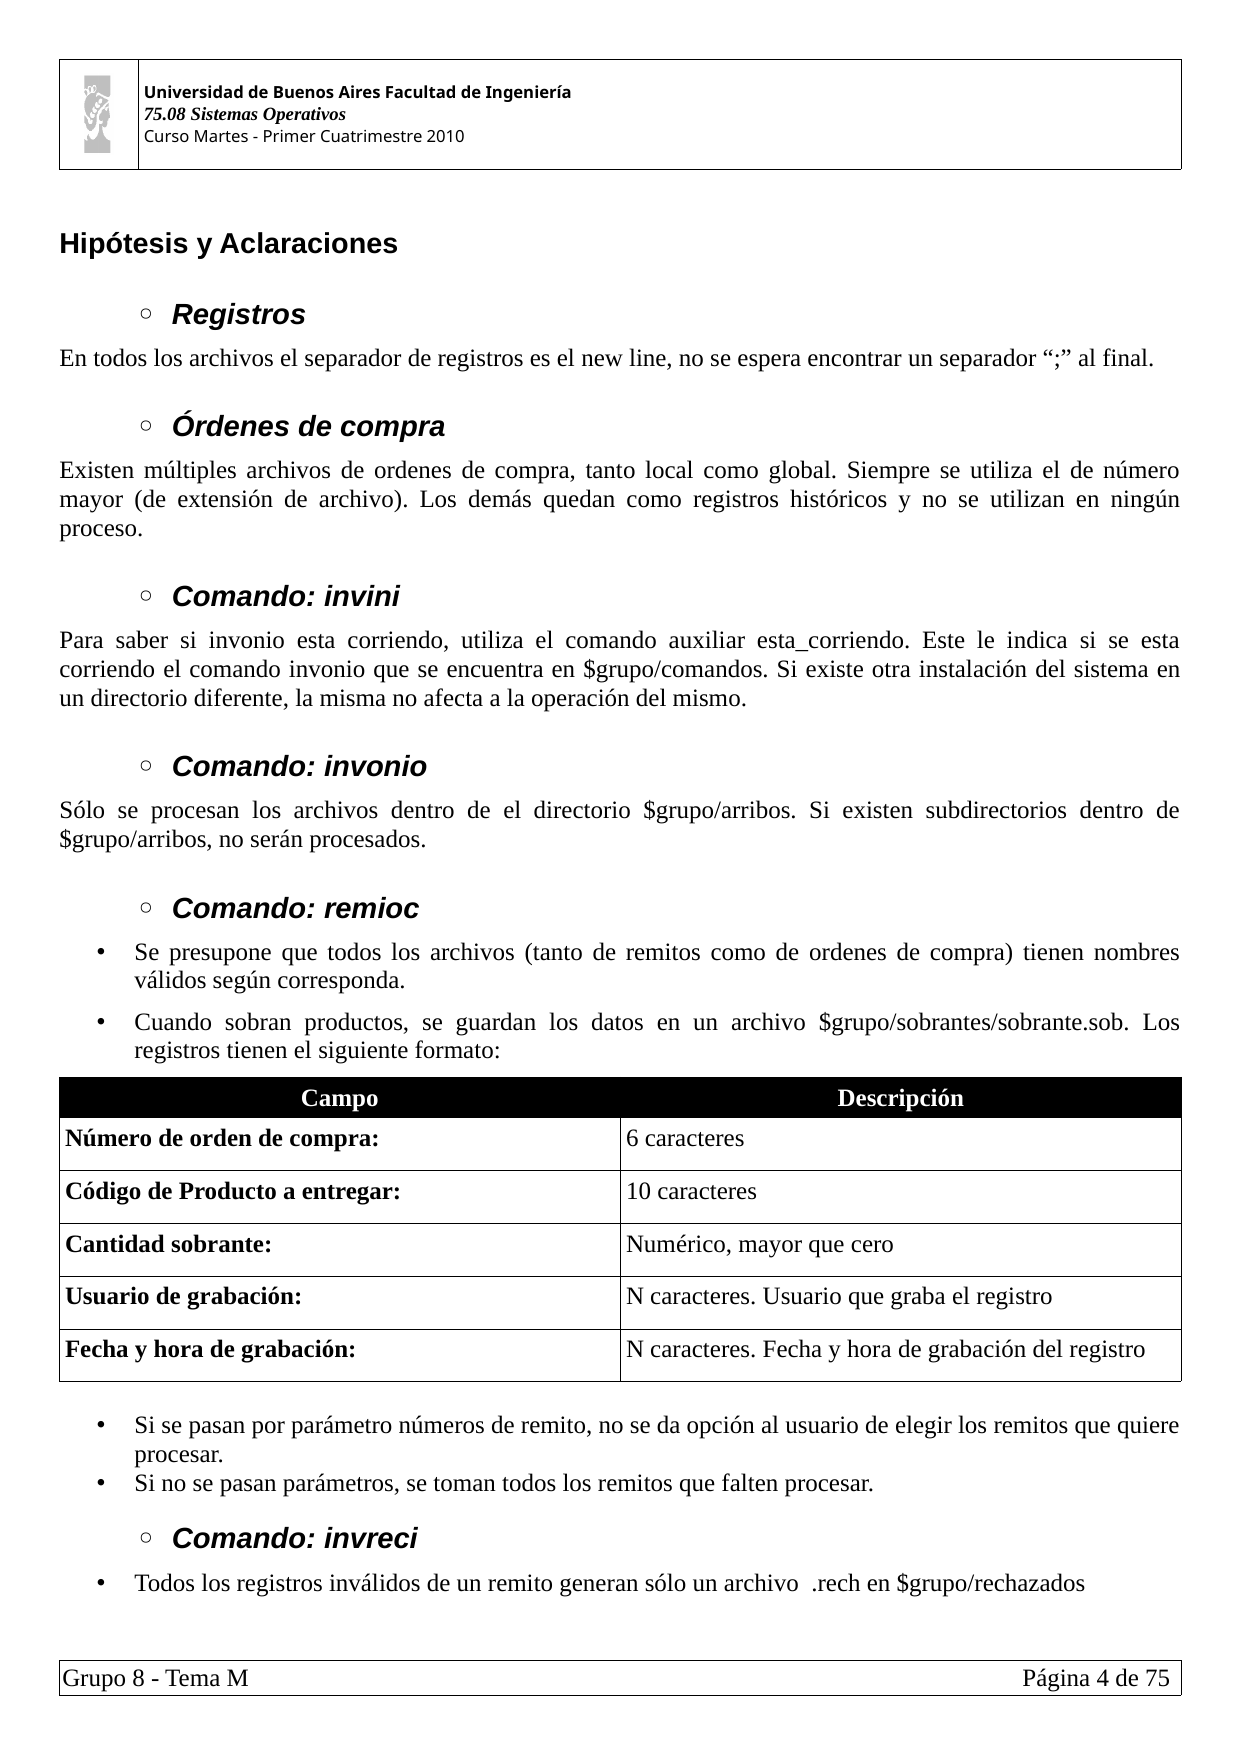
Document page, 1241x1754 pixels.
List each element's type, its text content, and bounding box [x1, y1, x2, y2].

subtitle Comando: invini [134, 579, 1181, 613]
list Cuando sobran productos, se guardan los datos en un archivo $grupo/sobrantes/sobrante.sob. Los registros tienen el siguiente formato: [97, 1007, 1181, 1064]
picture [83, 73, 114, 155]
table_cell 10 caracteres [621, 1171, 1181, 1223]
table_cell Fecha y hora de grabación: [60, 1330, 620, 1381]
text Sólo se procesan los archivos dentro de el directorio $grupo/arribos. Si existen subdirectorios dentro de $grupo/arribos, no serán procesados. [59, 796, 1181, 853]
table_cell Número de orden de compra: [60, 1118, 620, 1170]
list Si se pasan por parámetro números de remito, no se da opción al usuario de elegir los remitos que quiere procesar. [97, 1410, 1181, 1468]
text En todos los archivos el separador de registros es el new line, no se espera encontrar un separador “;” al final. [59, 343, 1181, 372]
table_cell Código de Producto a entregar: [60, 1171, 620, 1223]
text Para saber si invonio esta corriendo, utiliza el comando auxiliar esta_corriendo. Este le indica si se esta corriendo el comando invonio que se encuentra en $grupo/comandos. Si existe otra instalación del sistema en un directorio diferente, la misma no afecta a la operación del mismo. [59, 626, 1181, 712]
table_cell Numérico, mayor que cero [621, 1224, 1181, 1276]
table_cell N caracteres. Usuario que graba el registro [621, 1277, 1181, 1328]
list Si no se pasan parámetros, se toman todos los remitos que falten procesar. [97, 1468, 1181, 1496]
subtitle Registros [134, 297, 1181, 331]
list Se presupone que todos los archivos (tanto de remitos como de ordenes de compra) tienen nombres válidos según corresponda. [97, 937, 1181, 994]
table_cell Cantidad sobrante: [60, 1224, 620, 1276]
subtitle Comando: invreci [134, 1521, 1181, 1555]
table_header Campo [60, 1078, 620, 1117]
subtitle Órdenes de compra [134, 409, 1181, 443]
subtitle Hipótesis y Aclaraciones [59, 226, 1181, 259]
table_header Descripción [621, 1078, 1181, 1117]
text Existen múltiples archivos de ordenes de compra, tanto local como global. Siempre se utiliza el de número mayor (de extensión de archivo). Los demás quedan como registros históricos y no se utilizan en ningún proceso. [59, 456, 1181, 542]
table_cell 6 caracteres [621, 1118, 1181, 1170]
subtitle Comando: remioc [134, 891, 1181, 924]
subtitle Comando: invonio [134, 749, 1181, 783]
list Todos los registros inválidos de un remito generan sólo un archivo .rech en $grupo/rechazados [97, 1568, 1181, 1596]
table_cell N caracteres. Fecha y hora de grabación del registro [621, 1330, 1181, 1381]
table_cell Usuario de grabación: [60, 1277, 620, 1328]
